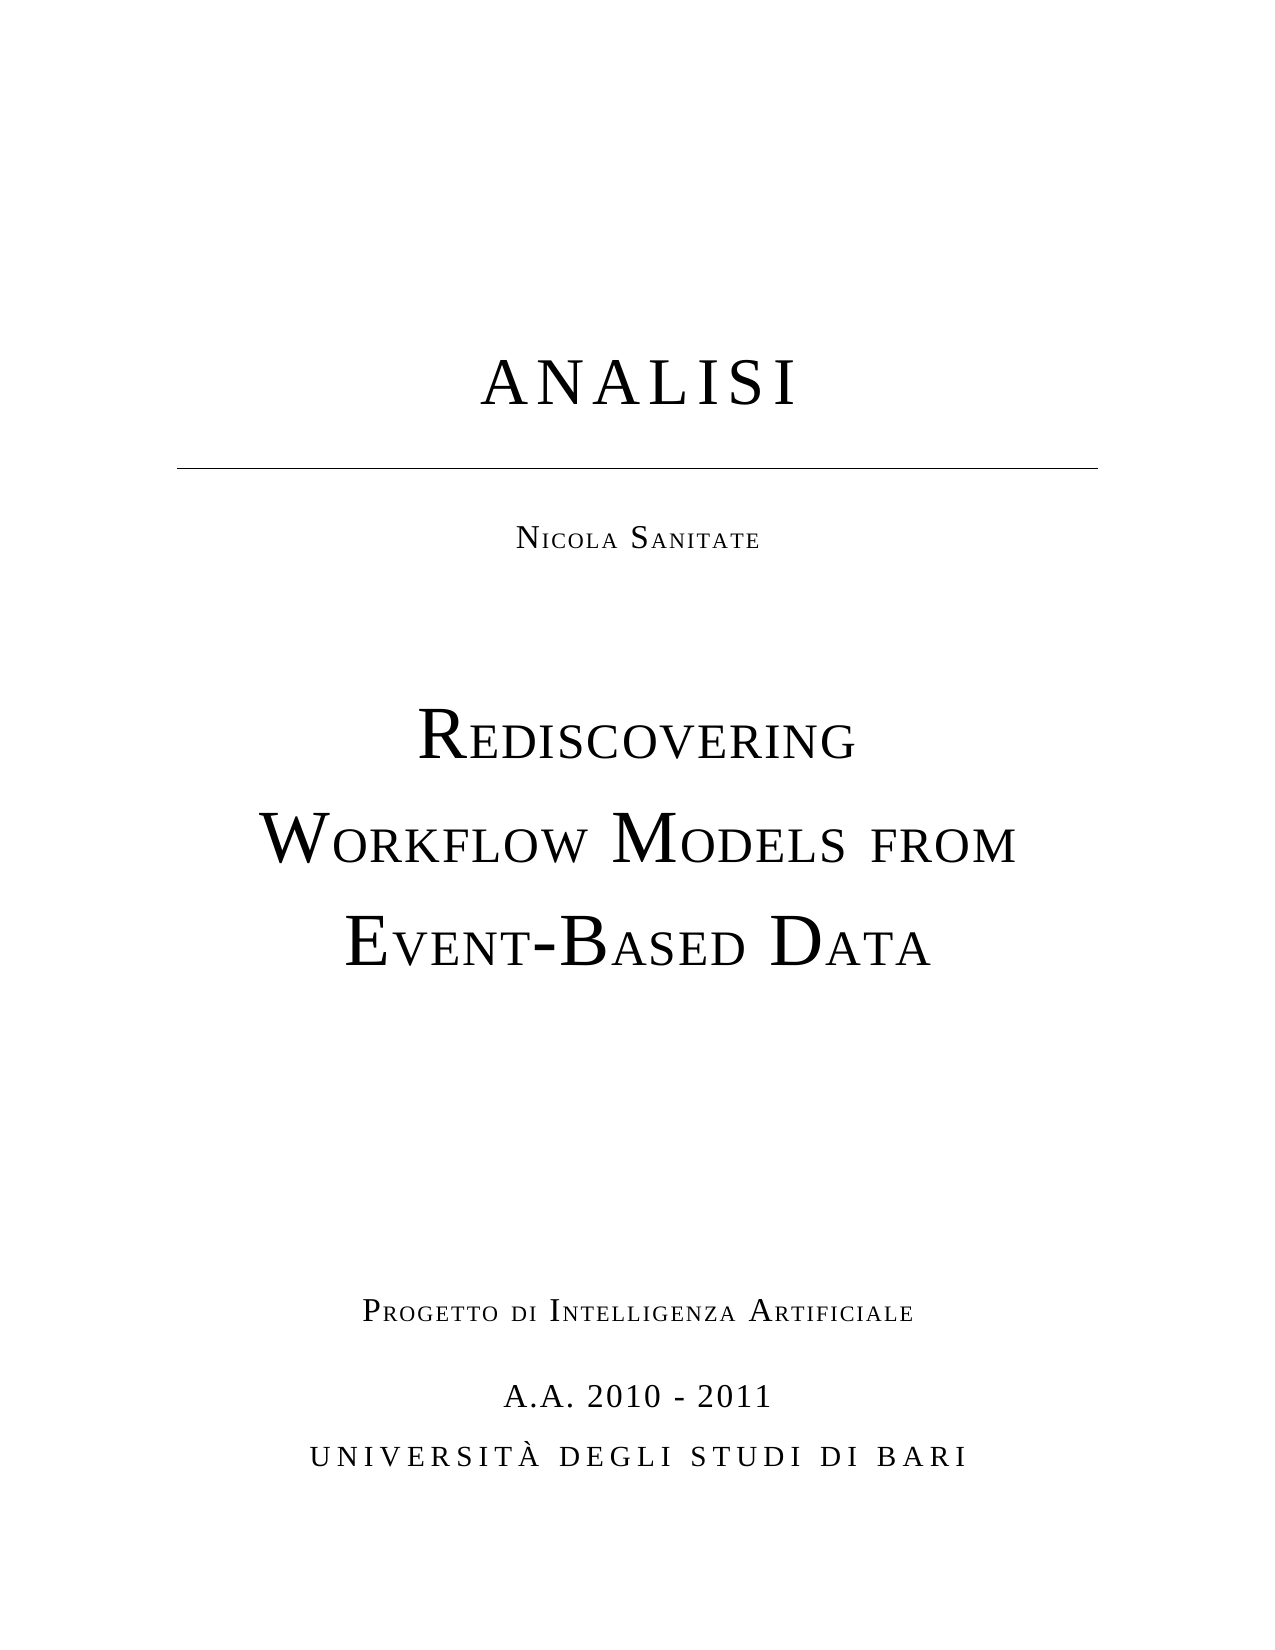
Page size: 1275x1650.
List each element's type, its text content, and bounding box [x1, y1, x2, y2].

subtitle Nicola Sanitate [236, 518, 1039, 555]
subtitle Rediscovering Workflow Models from Event-Based Data [236, 691, 1039, 982]
subtitle A.A. 2010 - 2011 [236, 1378, 1039, 1414]
subtitle Progetto di Intelligenza Artificiale [236, 1291, 1039, 1328]
title Analisi [177, 295, 1098, 468]
